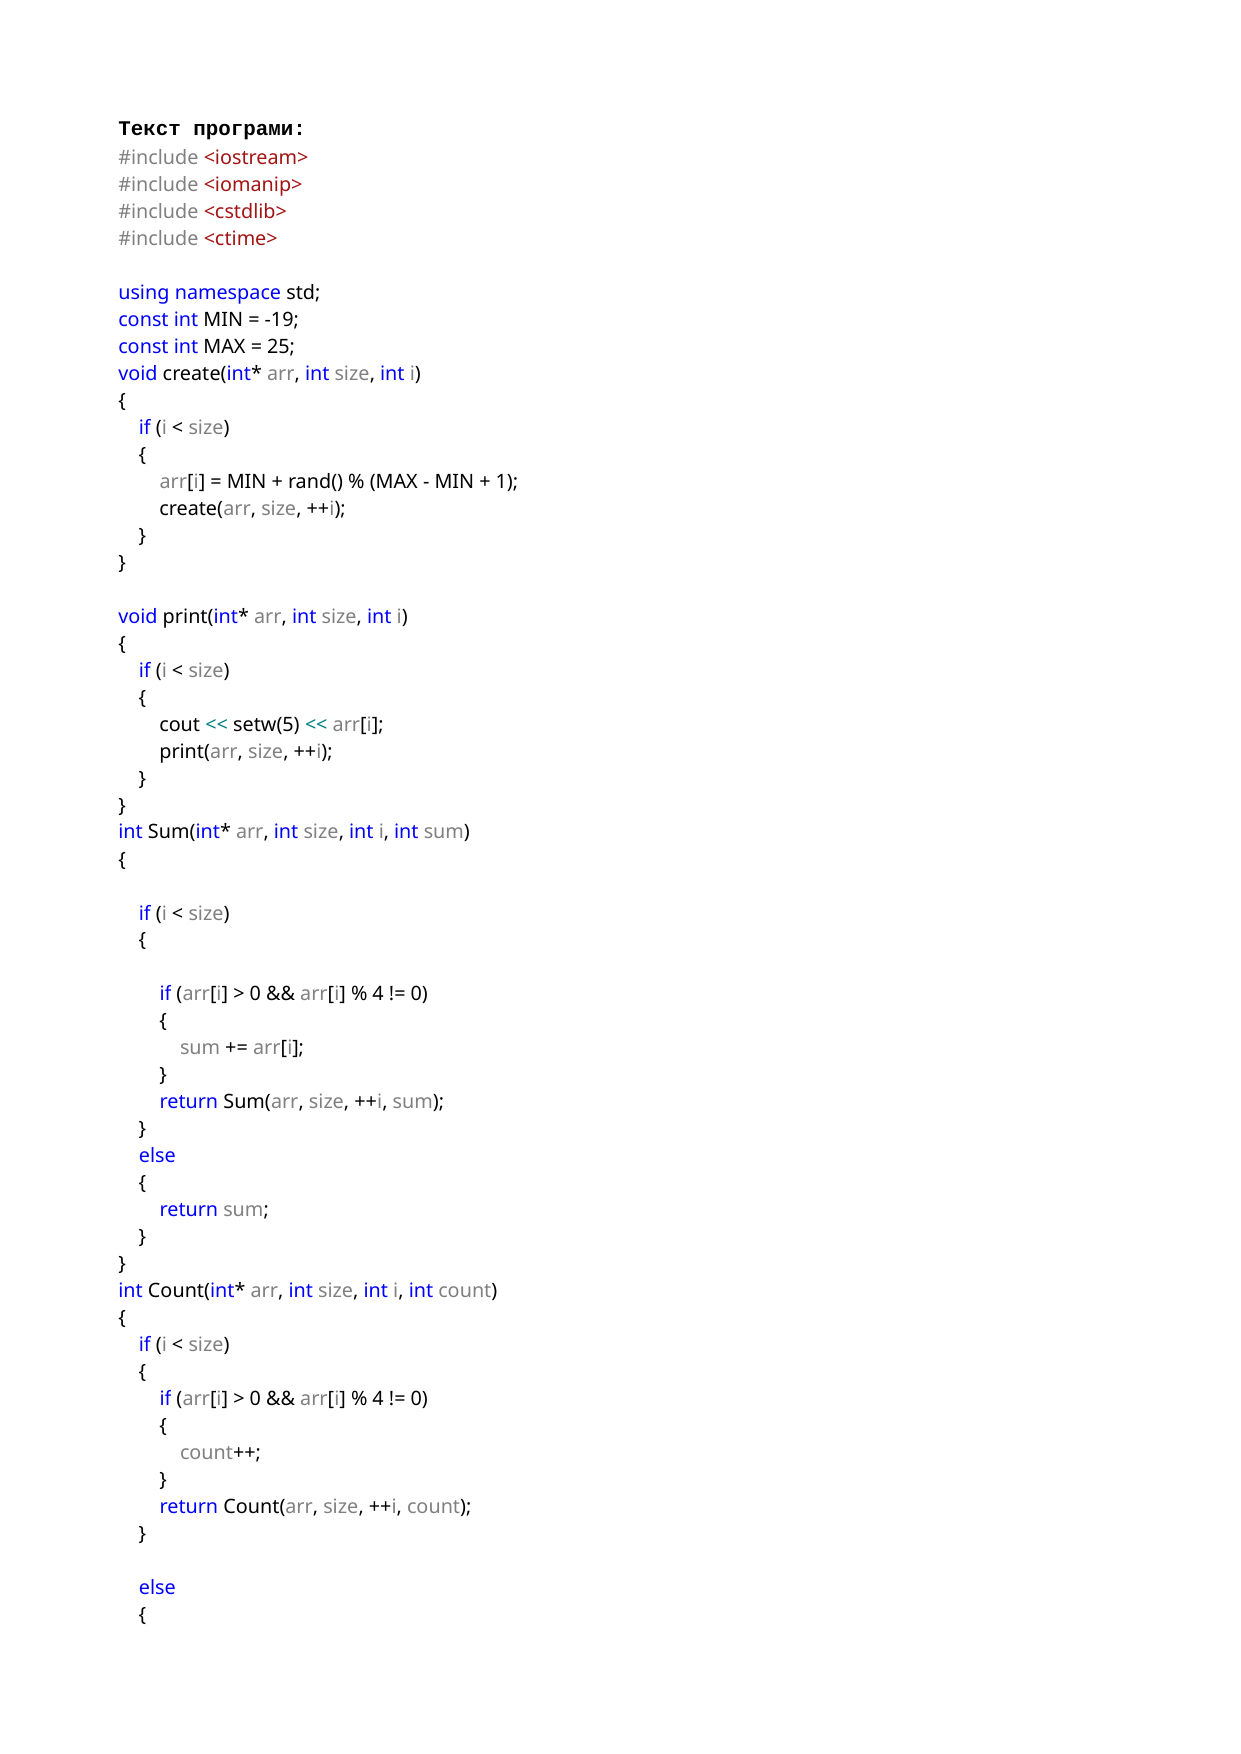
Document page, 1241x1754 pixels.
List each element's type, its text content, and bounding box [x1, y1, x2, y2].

text { [118, 845, 1122, 872]
text const int MIN = -19; [118, 305, 1122, 332]
text if (arr[i] > 0 && arr[i] % 4 != 0) [118, 980, 1122, 1007]
text } [118, 1061, 1122, 1088]
text { [118, 440, 1122, 467]
text } [118, 548, 1122, 575]
text cout << setw(5) << arr[i]; [118, 710, 1122, 737]
text { [118, 629, 1122, 656]
text { [118, 1600, 1122, 1627]
text create(arr, size, ++i); [118, 494, 1122, 521]
text } [118, 1249, 1122, 1276]
text } [118, 764, 1122, 791]
text int Sum(int* arr, int size, int i, int sum) [118, 818, 1122, 845]
text { [118, 926, 1122, 953]
text } [118, 1519, 1122, 1546]
text else [118, 1573, 1122, 1600]
text return Sum(arr, size, ++i, sum); [118, 1088, 1122, 1114]
text { [118, 1357, 1122, 1384]
text { [118, 1303, 1122, 1330]
text sum += arr[i]; [118, 1034, 1122, 1061]
text { [118, 683, 1122, 710]
text if (i < size) [118, 413, 1122, 440]
text #include <cstdlib> [118, 197, 1122, 224]
text { [118, 1411, 1122, 1438]
text arr[i] = MIN + rand() % (MAX - MIN + 1); [118, 467, 1122, 494]
text const int MAX = 25; [118, 332, 1122, 359]
text count++; [118, 1438, 1122, 1465]
text } [118, 791, 1122, 818]
text print(arr, size, ++i); [118, 737, 1122, 764]
text return Count(arr, size, ++i, count); [118, 1492, 1122, 1519]
text return sum; [118, 1196, 1122, 1222]
text if (i < size) [118, 1330, 1122, 1357]
text { [118, 1007, 1122, 1034]
text } [118, 1465, 1122, 1492]
text if (i < size) [118, 899, 1122, 926]
text void print(int* arr, int size, int i) [118, 602, 1122, 629]
text void create(int* arr, int size, int i) [118, 359, 1122, 386]
text using namespace std; [118, 278, 1122, 305]
text #include <iostream> [118, 143, 1122, 170]
text #include <iomanip> [118, 170, 1122, 197]
text Текст програми: [118, 118, 1122, 142]
text { [118, 1168, 1122, 1196]
text if (arr[i] > 0 && arr[i] % 4 != 0) [118, 1384, 1122, 1411]
text } [118, 521, 1122, 548]
text else [118, 1142, 1122, 1168]
text #include <ctime> [118, 224, 1122, 251]
text if (i < size) [118, 656, 1122, 683]
text { [118, 386, 1122, 413]
text } [118, 1114, 1122, 1142]
text } [118, 1222, 1122, 1249]
text int Count(int* arr, int size, int i, int count) [118, 1276, 1122, 1303]
